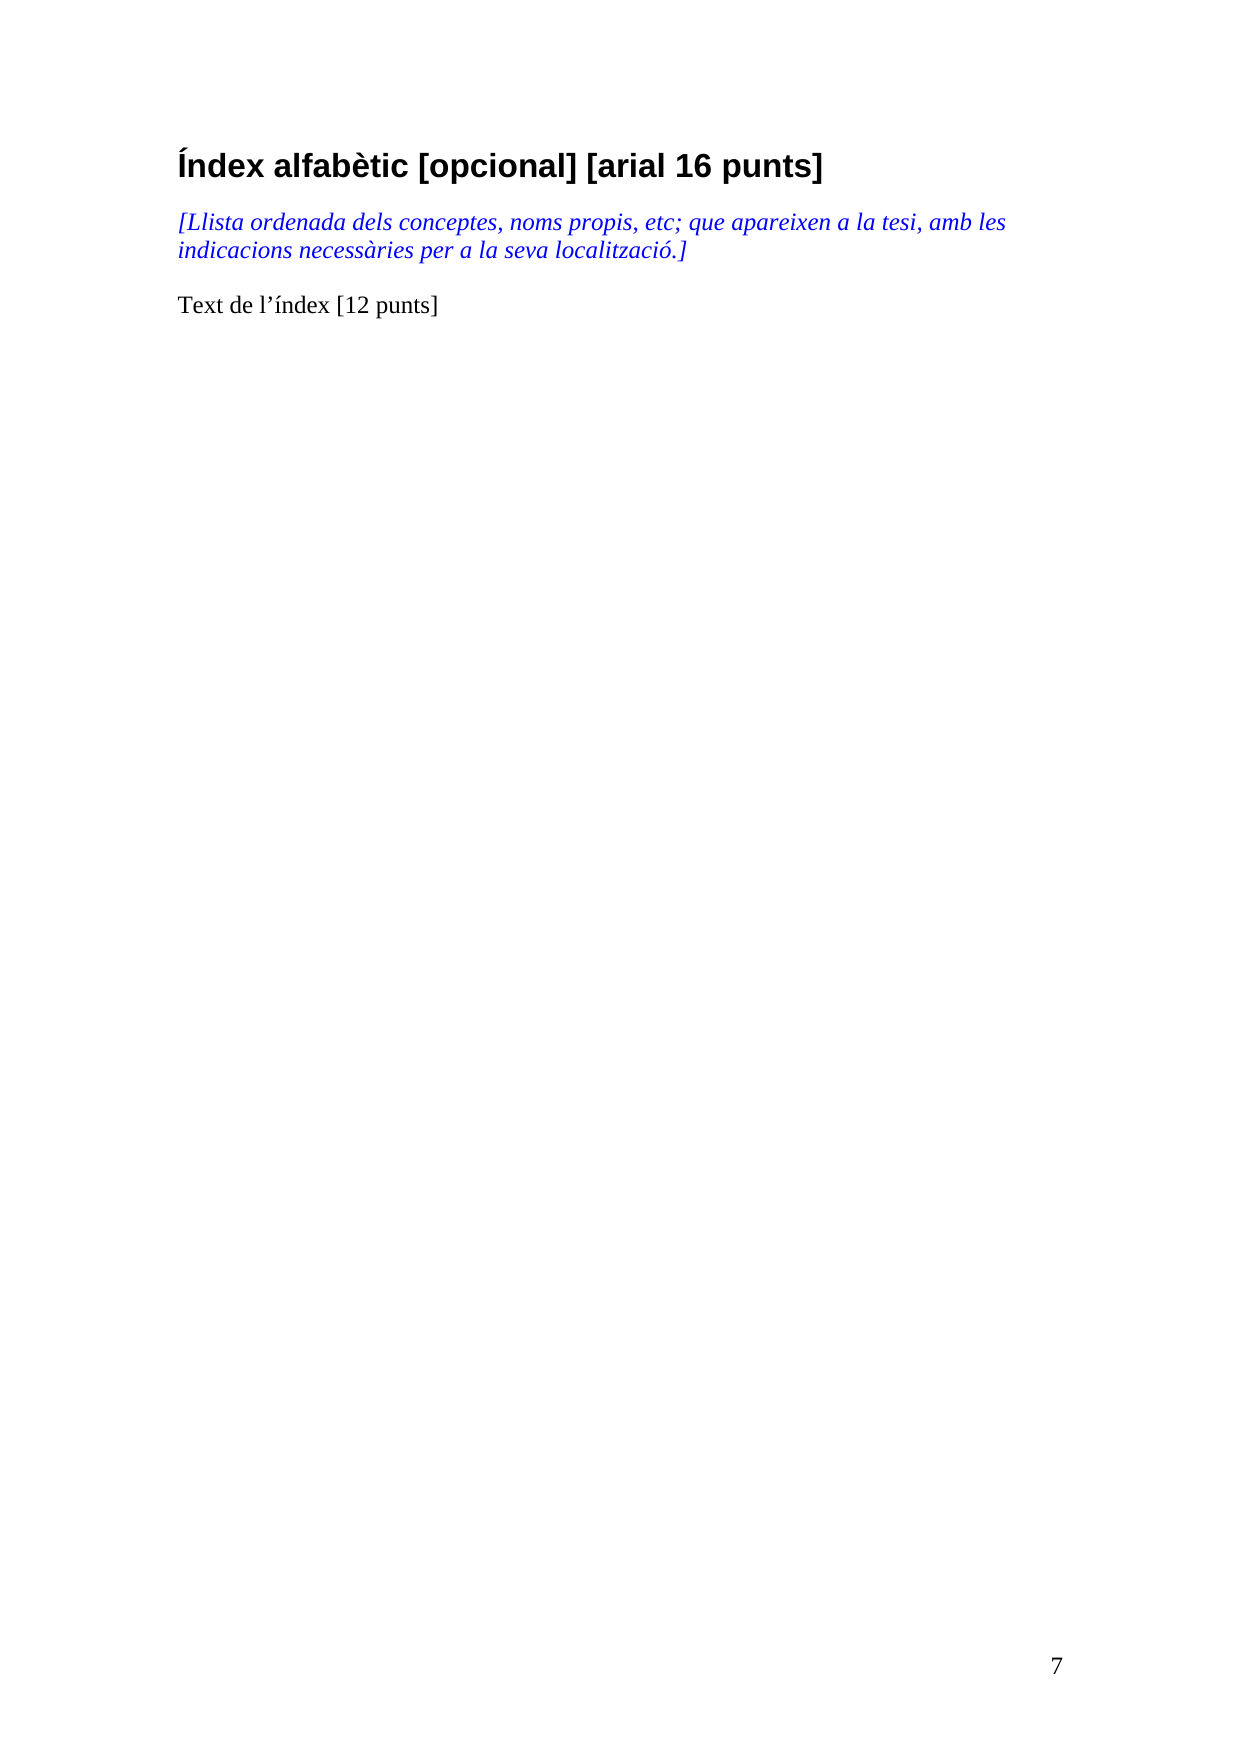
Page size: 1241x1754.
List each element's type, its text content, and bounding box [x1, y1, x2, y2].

text Índex alfabètic [opcional] [arial 16 punts] [177, 148, 1063, 185]
text Text de l’índex [12 punts] [177, 291, 1063, 319]
text [Llista ordenada dels conceptes, noms propis, etc; que apareixen a la tesi, amb les indicacions necessàries per a la seva localització.] [177, 208, 1063, 263]
